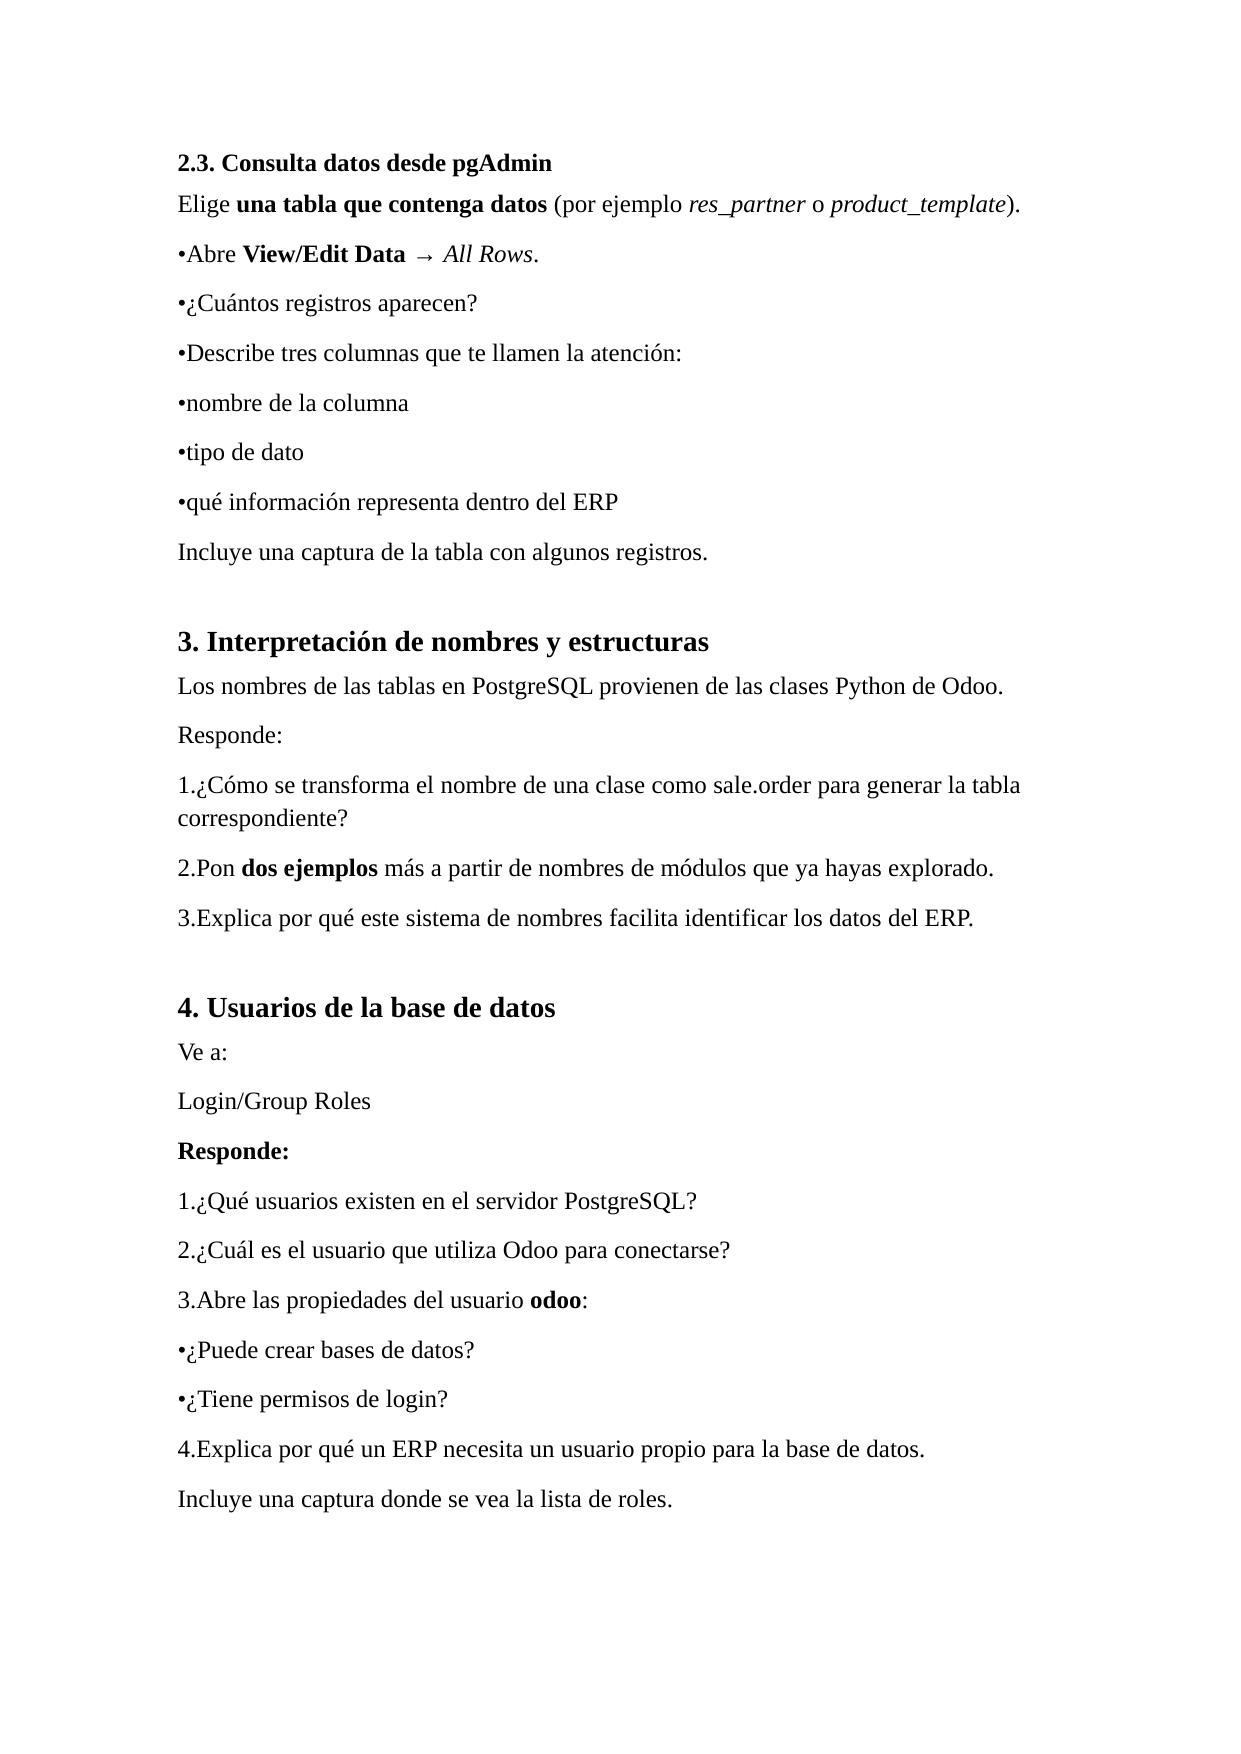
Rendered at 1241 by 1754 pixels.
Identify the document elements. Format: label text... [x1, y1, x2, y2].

text Login/Group Roles [177, 1086, 1063, 1115]
text 3.Abre las propiedades del usuario odoo: [177, 1285, 1063, 1314]
text •qué información representa dentro del ERP [177, 487, 1063, 516]
text Los nombres de las tablas en PostgreSQL provienen de las clases Python de Odoo. [177, 671, 1063, 699]
text Incluye una captura de la tabla con algunos registros. [177, 537, 1063, 566]
text 1.¿Qué usuarios existen en el servidor PostgreSQL? [177, 1186, 1063, 1214]
text •Describe tres columnas que te llamen la atención: [177, 338, 1063, 367]
text 2.¿Cuál es el usuario que utiliza Odoo para conectarse? [177, 1235, 1063, 1264]
text •¿Puede crear bases de datos? [177, 1335, 1063, 1363]
text Incluye una captura donde se vea la lista de roles. [177, 1484, 1063, 1513]
text •nombre de la columna [177, 388, 1063, 416]
subtitle 4. Usuarios de la base de datos [177, 990, 1063, 1023]
text 1.¿Cómo se transforma el nombre de una clase como sale.order para generar la tabla correspondiente? [177, 770, 1063, 832]
text 3.Explica por qué este sistema de nombres facilita identificar los datos del ERP. [177, 903, 1063, 931]
text Responde: [177, 721, 1063, 749]
text •¿Cuántos registros aparecen? [177, 288, 1063, 317]
subtitle 3. Interpretación de nombres y estructuras [177, 624, 1063, 657]
text Ve a: [177, 1037, 1063, 1065]
text Responde: [177, 1136, 1063, 1165]
text 2.Pon dos ejemplos más a partir de nombres de módulos que ya hayas explorado. [177, 853, 1063, 882]
text •Abre View/Edit Data → All Rows. [177, 239, 1063, 267]
text •tipo de dato [177, 437, 1063, 466]
text 4.Explica por qué un ERP necesita un usuario propio para la base de datos. [177, 1434, 1063, 1463]
text •¿Tiene permisos de login? [177, 1384, 1063, 1413]
text Elige una tabla que contenga datos (por ejemplo res_partner o product_template). [177, 189, 1063, 218]
subtitle 2.3. Consulta datos desde pgAdmin [177, 148, 1063, 176]
